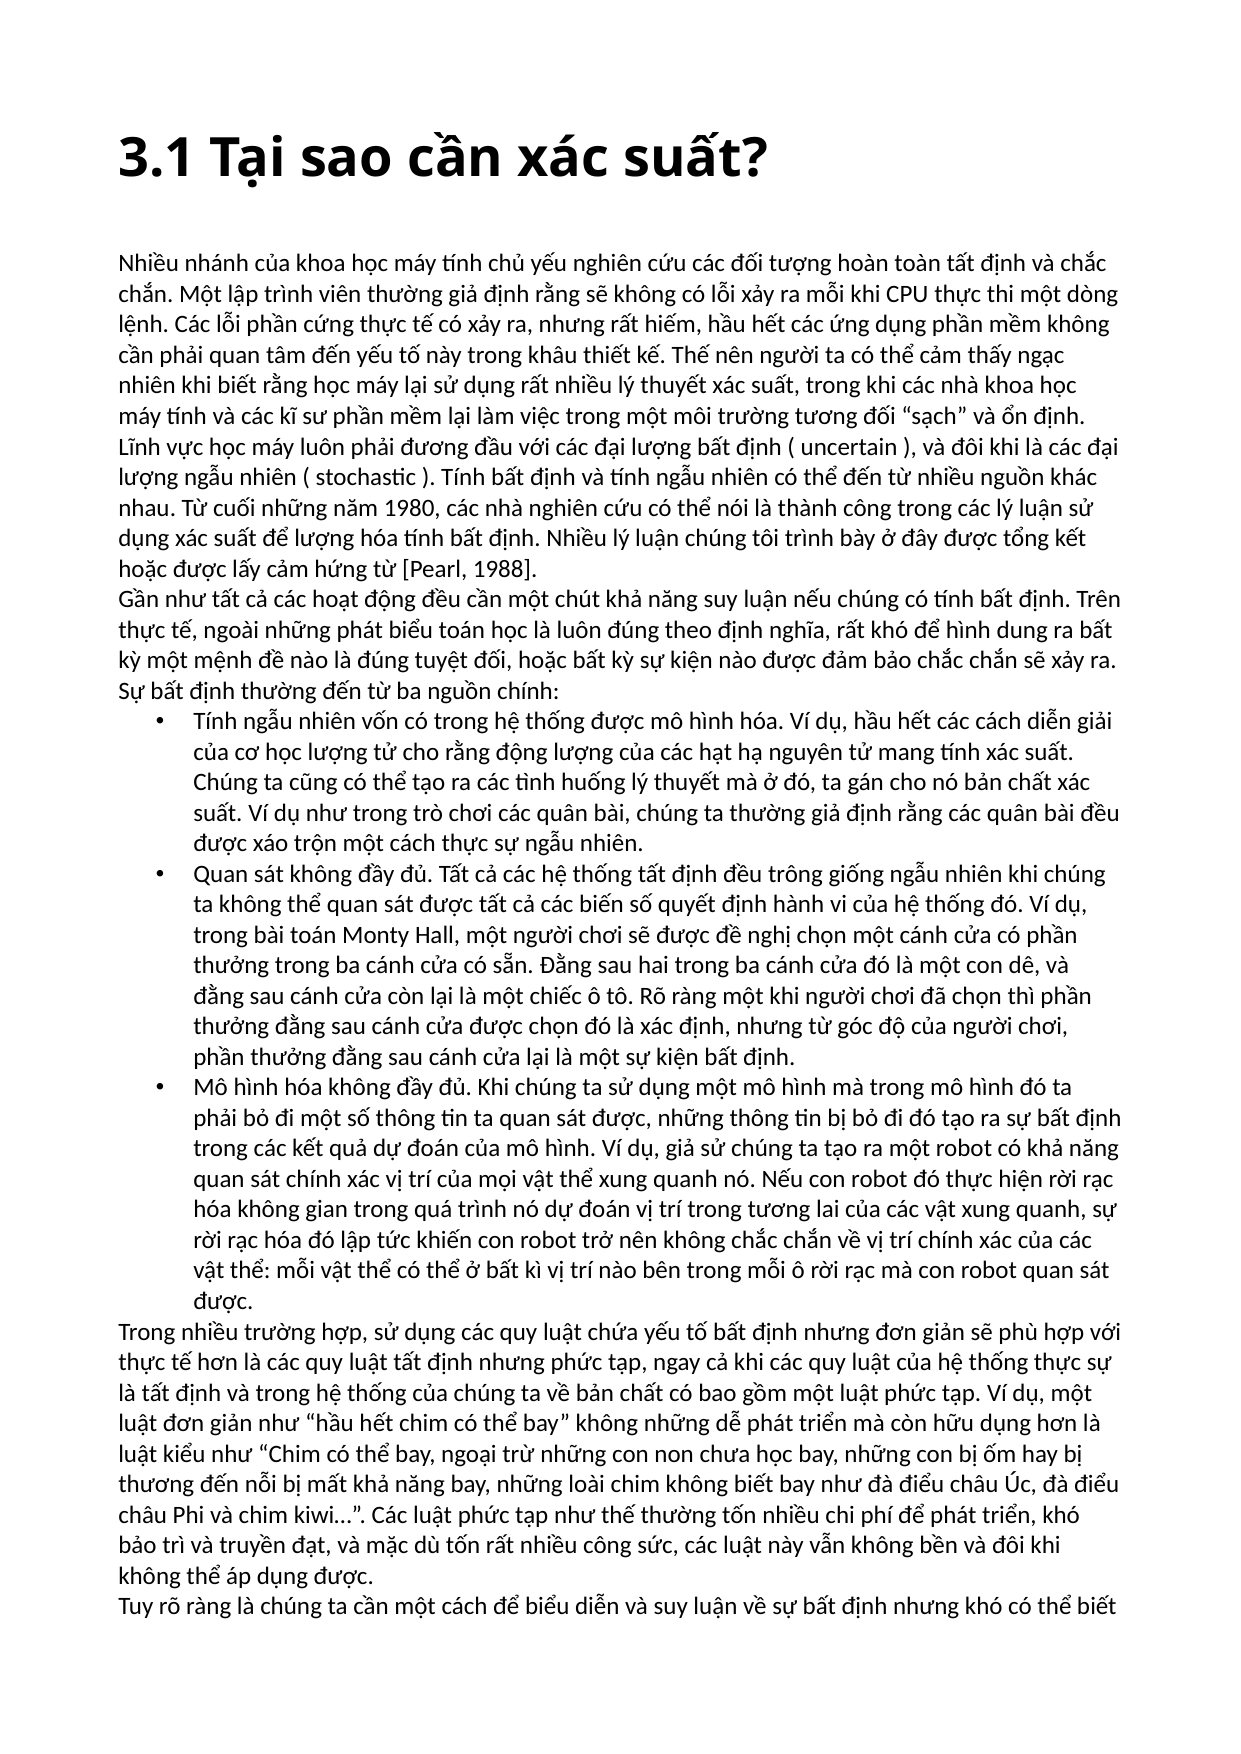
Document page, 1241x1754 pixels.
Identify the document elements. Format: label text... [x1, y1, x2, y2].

text Nhiều nhánh của khoa học máy tính chủ yếu nghiên cứu các đối tượng hoàn toàn tất định và chắc chắn. Một lập trình viên thường giả định rằng sẽ không có lỗi xảy ra mỗi khi CPU thực thi một dòng lệnh. Các lỗi phần cứng thực tế có xảy ra, nhưng rất hiếm, hầu hết các ứng dụng phần mềm không cần phải quan tâm đến yếu tố này trong khâu thiết kế. Thế nên người ta có thể cảm thấy ngạc nhiên khi biết rằng học máy lại sử dụng rất nhiều lý thuyết xác suất, trong khi các nhà khoa học máy tính và các kĩ sư phần mềm lại làm việc trong một môi trường tương đối “sạch” và ổn định. [118, 247, 1122, 431]
list Quan sát không đầy đủ. Tất cả các hệ thống tất định đều trông giống ngẫu nhiên khi chúng ta không thể quan sát được tất cả các biến số quyết định hành vi của hệ thống đó. Ví dụ, trong bài toán Monty Hall, một người chơi sẽ được đề nghị chọn một cánh cửa có phần thưởng trong ba cánh cửa có sẵn. Đằng sau hai trong ba cánh cửa đó là một con dê, và đằng sau cánh cửa còn lại là một chiếc ô tô. Rõ ràng một khi người chơi đã chọn thì phần thưởng đằng sau cánh cửa được chọn đó là xác định, nhưng từ góc độ của người chơi, phần thưởng đằng sau cánh cửa lại là một sự kiện bất định. [156, 858, 1122, 1072]
text Trong nhiều trường hợp, sử dụng các quy luật chứa yếu tố bất định nhưng đơn giản sẽ phù hợp với thực tế hơn là các quy luật tất định nhưng phức tạp, ngay cả khi các quy luật của hệ thống thực sự là tất định và trong hệ thống của chúng ta về bản chất có bao gồm một luật phức tạp. Ví dụ, một luật đơn giản như “hầu hết chim có thể bay” không những dễ phát triển mà còn hữu dụng hơn là luật kiểu như “Chim có thể bay, ngoại trừ những con non chưa học bay, những con bị ốm hay bị thương đến nỗi bị mất khả năng bay, những loài chim không biết bay như đà điểu châu Úc, đà điểu châu Phi và chim kiwi…”. Các luật phức tạp như thế thường tốn nhiều chi phí để phát triển, khó bảo trì và truyền đạt, và mặc dù tốn rất nhiều công sức, các luật này vẫn không bền và đôi khi không thể áp dụng được. [118, 1316, 1122, 1590]
text Sự bất định thường đến từ ba nguồn chính: [118, 675, 1122, 705]
text Gần như tất cả các hoạt động đều cần một chút khả năng suy luận nếu chúng có tính bất định. Trên thực tế, ngoài những phát biểu toán học là luôn đúng theo định nghĩa, rất khó để hình dung ra bất kỳ một mệnh đề nào là đúng tuyệt đối, hoặc bất kỳ sự kiện nào được đảm bảo chắc chắn sẽ xảy ra. [118, 583, 1122, 675]
list Tính ngẫu nhiên vốn có trong hệ thống được mô hình hóa. Ví dụ, hầu hết các cách diễn giải của cơ học lượng tử cho rằng động lượng của các hạt hạ nguyên tử mang tính xác suất. Chúng ta cũng có thể tạo ra các tình huống lý thuyết mà ở đó, ta gán cho nó bản chất xác suất. Ví dụ như trong trò chơi các quân bài, chúng ta thường giả định rằng các quân bài đều được xáo trộn một cách thực sự ngẫu nhiên. [156, 705, 1122, 858]
text Lĩnh vực học máy luôn phải đương đầu với các đại lượng bất định ( uncertain ), và đôi khi là các đại lượng ngẫu nhiên ( stochastic ). Tính bất định và tính ngẫu nhiên có thể đến từ nhiều nguồn khác nhau. Từ cuối những năm 1980, các nhà nghiên cứu có thể nói là thành công trong các lý luận sử dụng xác suất để lượng hóa tính bất định. Nhiều lý luận chúng tôi trình bày ở đây được tổng kết hoặc được lấy cảm hứng từ [Pearl, 1988]. [118, 431, 1122, 583]
subtitle 3.1 Tại sao cần xác suất? [118, 118, 1122, 192]
list Mô hình hóa không đầy đủ. Khi chúng ta sử dụng một mô hình mà trong mô hình đó ta phải bỏ đi một số thông tin ta quan sát được, những thông tin bị bỏ đi đó tạo ra sự bất định trong các kết quả dự đoán của mô hình. Ví dụ, giả sử chúng ta tạo ra một robot có khả năng quan sát chính xác vị trí của mọi vật thể xung quanh nó. Nếu con robot đó thực hiện rời rạc hóa không gian trong quá trình nó dự đoán vị trí trong tương lai của các vật xung quanh, sự rời rạc hóa đó lập tức khiến con robot trở nên không chắc chắn về vị trí chính xác của các vật thể: mỗi vật thể có thể ở bất kì vị trí nào bên trong mỗi ô rời rạc mà con robot quan sát được. [156, 1072, 1122, 1316]
text Tuy rõ ràng là chúng ta cần một cách để biểu diễn và suy luận về sự bất định nhưng khó có thể biết [118, 1590, 1122, 1621]
